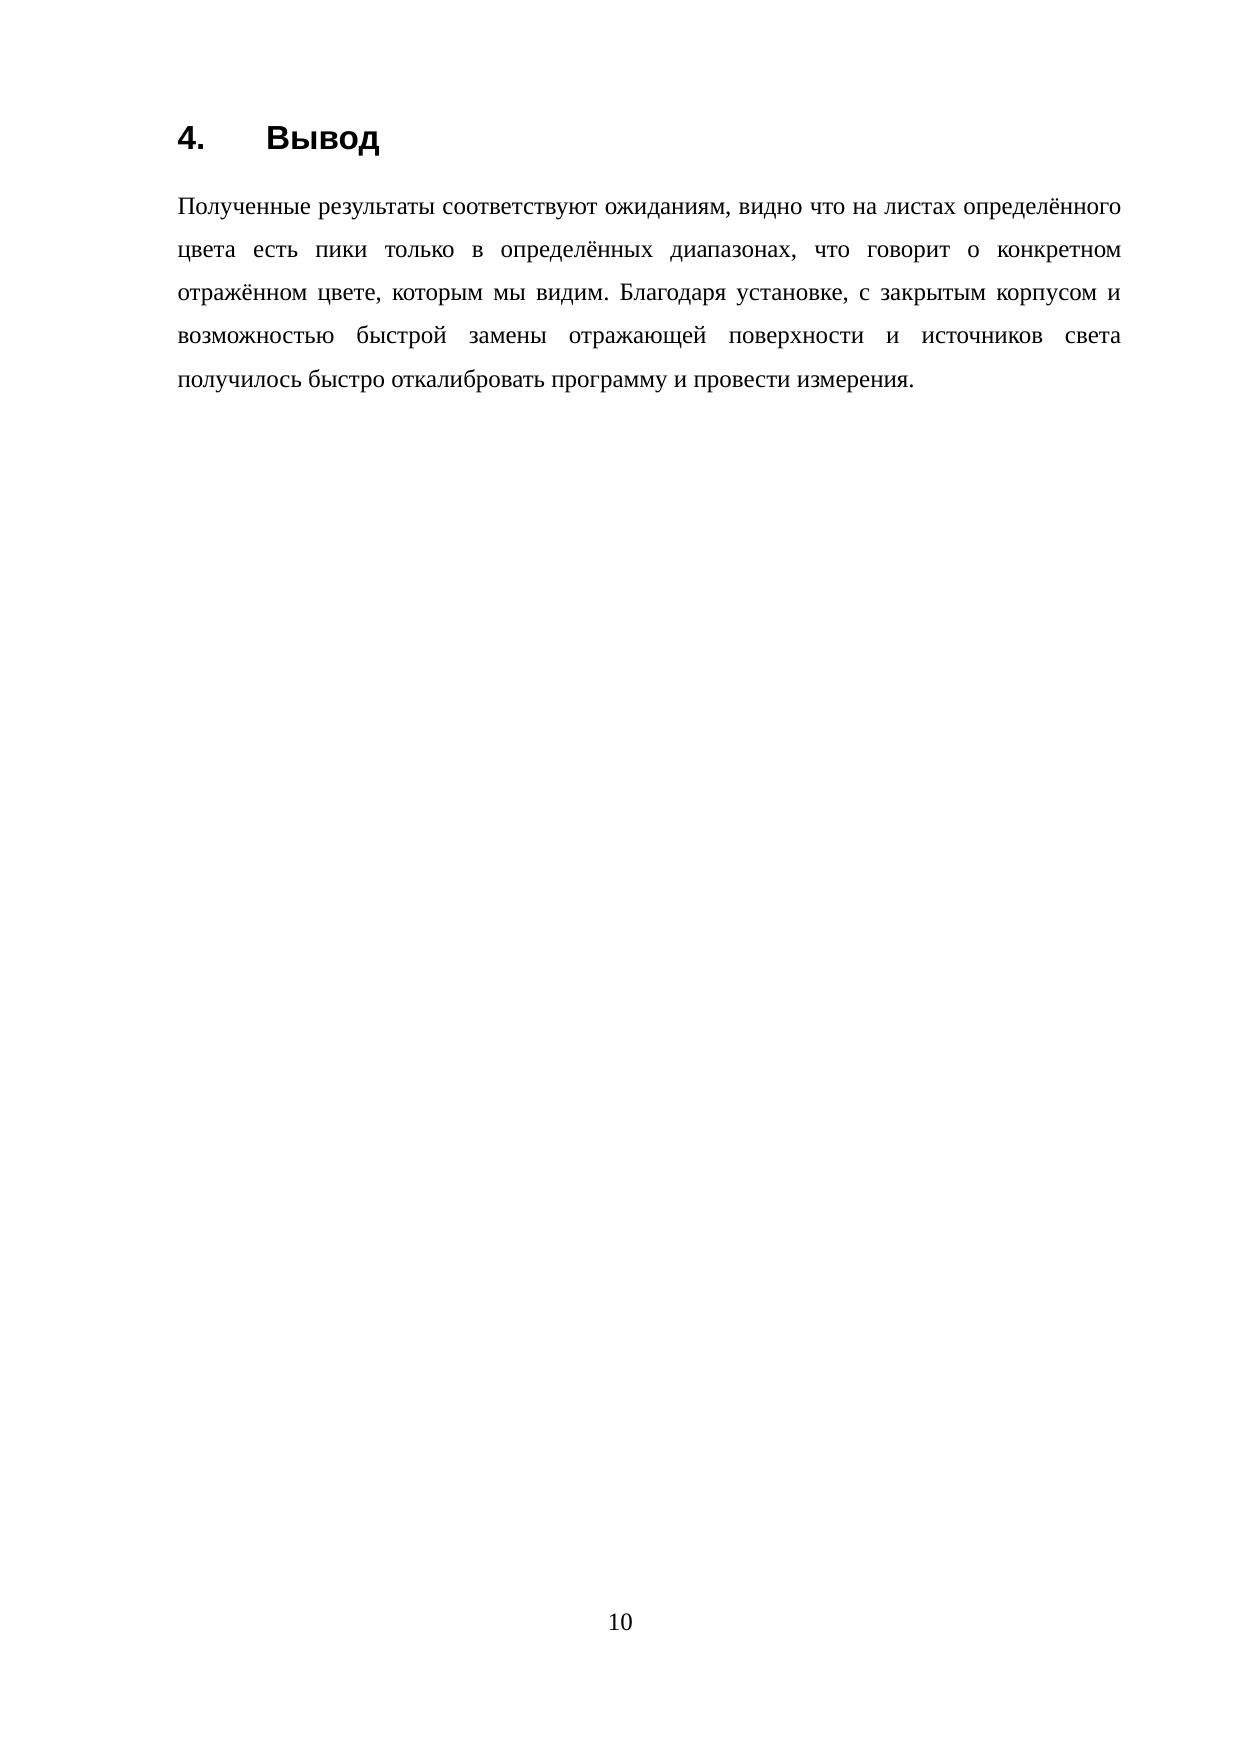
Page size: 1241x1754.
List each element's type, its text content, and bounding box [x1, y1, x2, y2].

subtitle Вывод [177, 118, 1093, 157]
text Полученные результаты соответствуют ожиданиям, видно что на листах определённого цвета есть пики только в определённых диапазонах, что говорит о конкретном отражённом цвете, которым мы видим. Благодаря установке, с закрытым корпусом и возможностью быстрой замены отражающей поверхности и источников света получилось быстро откалибровать программу и провести измерения. [177, 191, 1122, 392]
